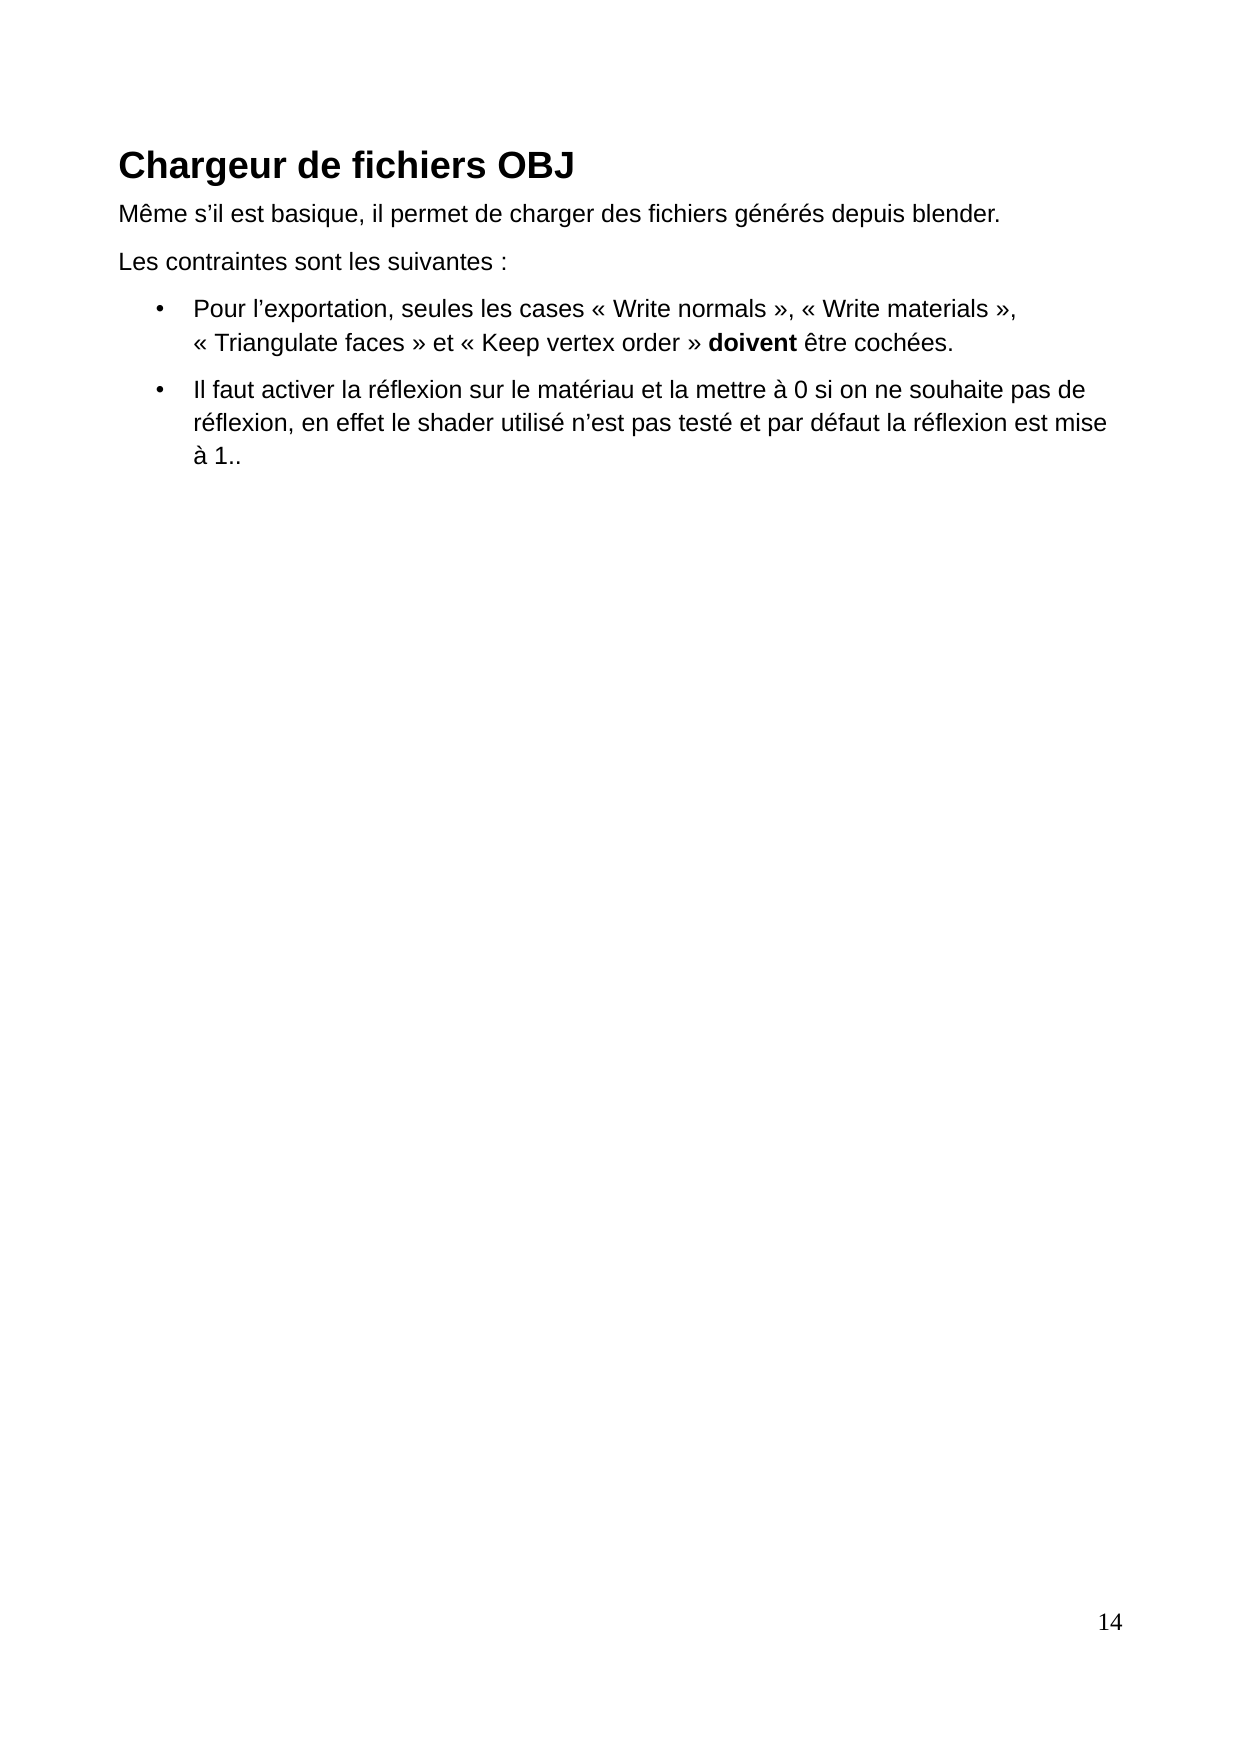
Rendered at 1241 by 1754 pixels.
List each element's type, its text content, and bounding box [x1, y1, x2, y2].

list Pour l’exportation, seules les cases « Write normals », « Write materials », « Triangulate faces » et « Keep vertex order » doivent être cochées. [156, 294, 1122, 356]
list Il faut activer la réflexion sur le matériau et la mettre à 0 si on ne souhaite pas de réflexion, en effet le shader utilisé n’est pas testé et par défaut la réflexion est mise à 1.. [156, 375, 1122, 470]
subtitle Chargeur de fichiers OBJ [118, 143, 1122, 187]
text Même s’il est basique, il permet de charger des fichiers générés depuis blender. [118, 199, 1122, 228]
text Les contraintes sont les suivantes : [118, 247, 1122, 276]
